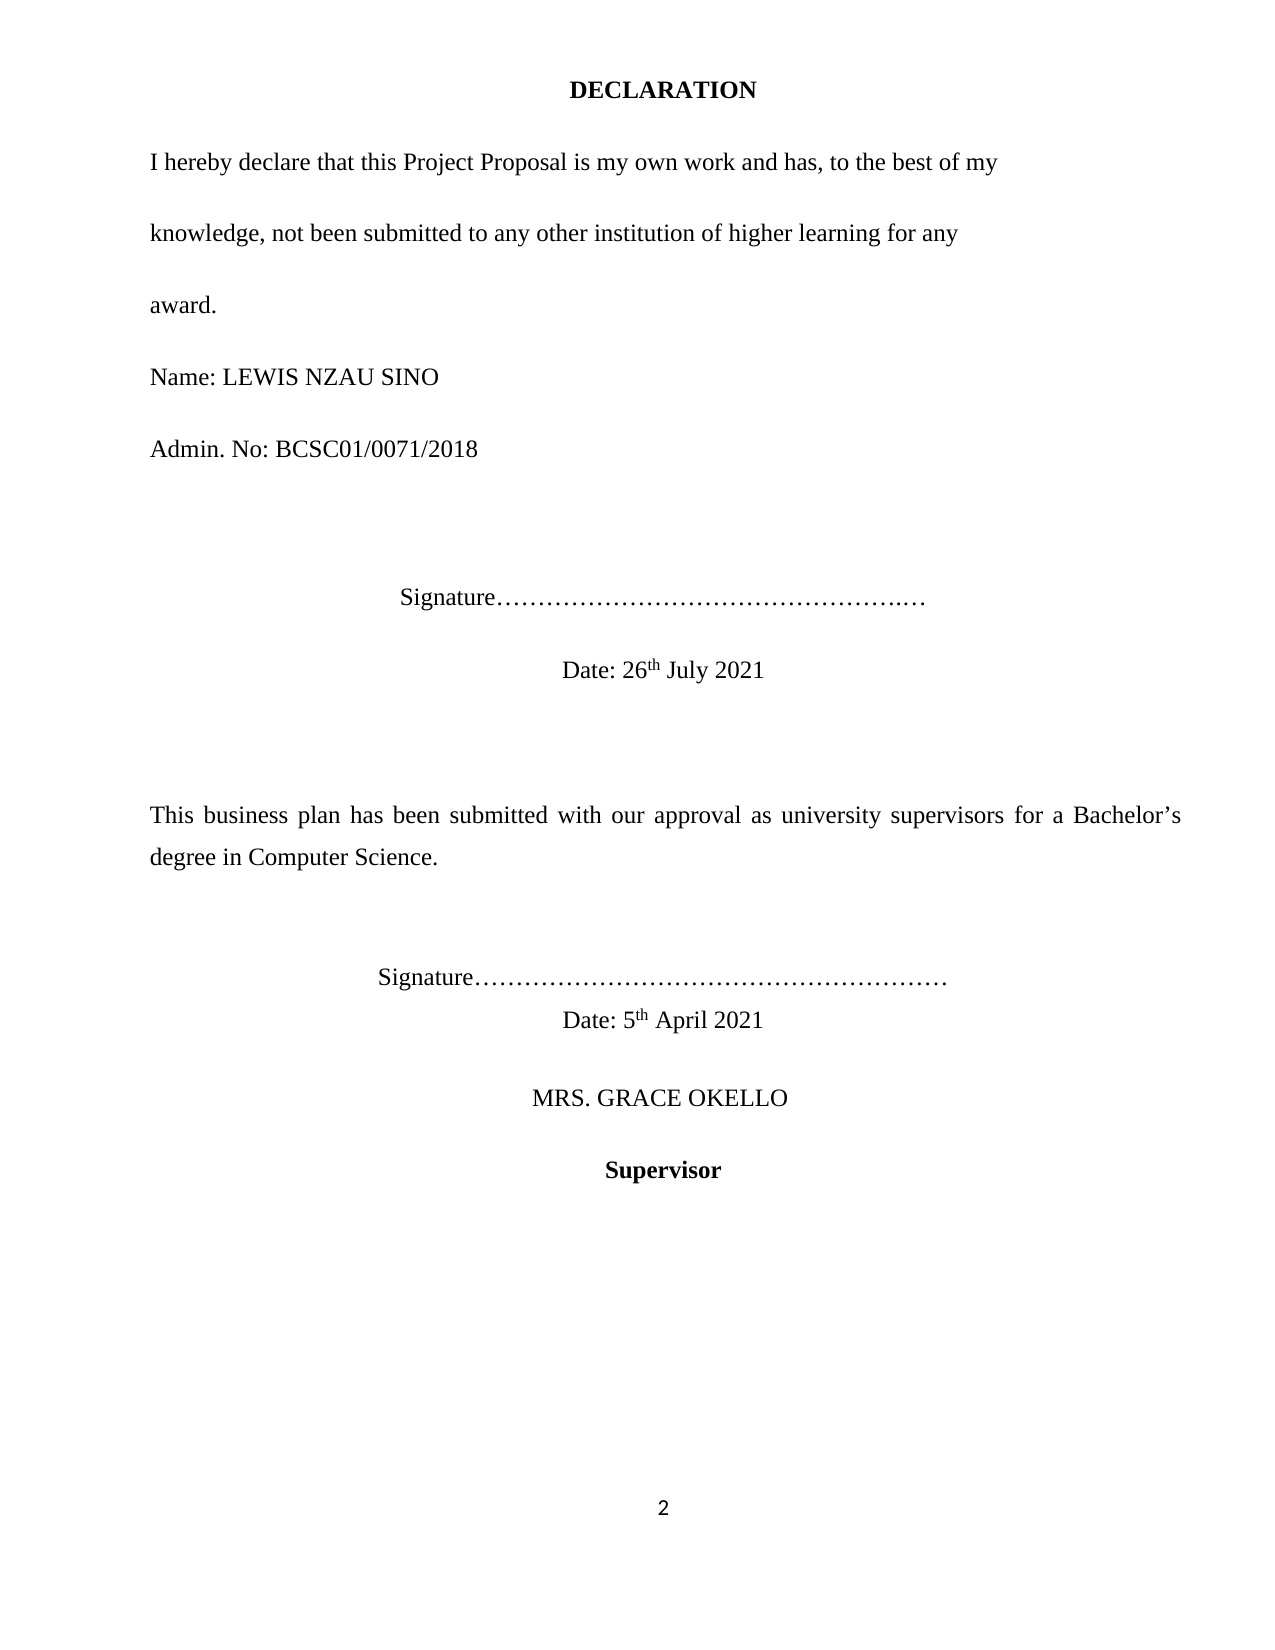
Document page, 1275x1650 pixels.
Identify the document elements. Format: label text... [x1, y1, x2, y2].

text Date: 26th July 2021 [145, 655, 1187, 684]
subtitle DECLARATION [145, 75, 1187, 104]
text knowledge, not been submitted to any other institution of higher learning for any [149, 218, 1182, 247]
text I hereby declare that this Project Proposal is my own work and has, to the best of my [149, 147, 1182, 175]
text MRS. GRACE OKELLO [145, 1083, 1187, 1111]
text Admin. No: BCSC01/0071/2018 [149, 434, 1182, 463]
text Date: 5th April 2021 [145, 1005, 1187, 1034]
text award. [149, 290, 1182, 319]
text Supervisor [145, 1156, 1187, 1184]
text Name: LEWIS NZAU SINO [149, 362, 1182, 391]
text Signature………………………………………….… [145, 582, 1187, 611]
text Signature………………………………………………… [145, 962, 1187, 990]
text This business plan has been submitted with our approval as university supervisors for a Bachelor’s degree in Computer Science. [149, 800, 1182, 871]
